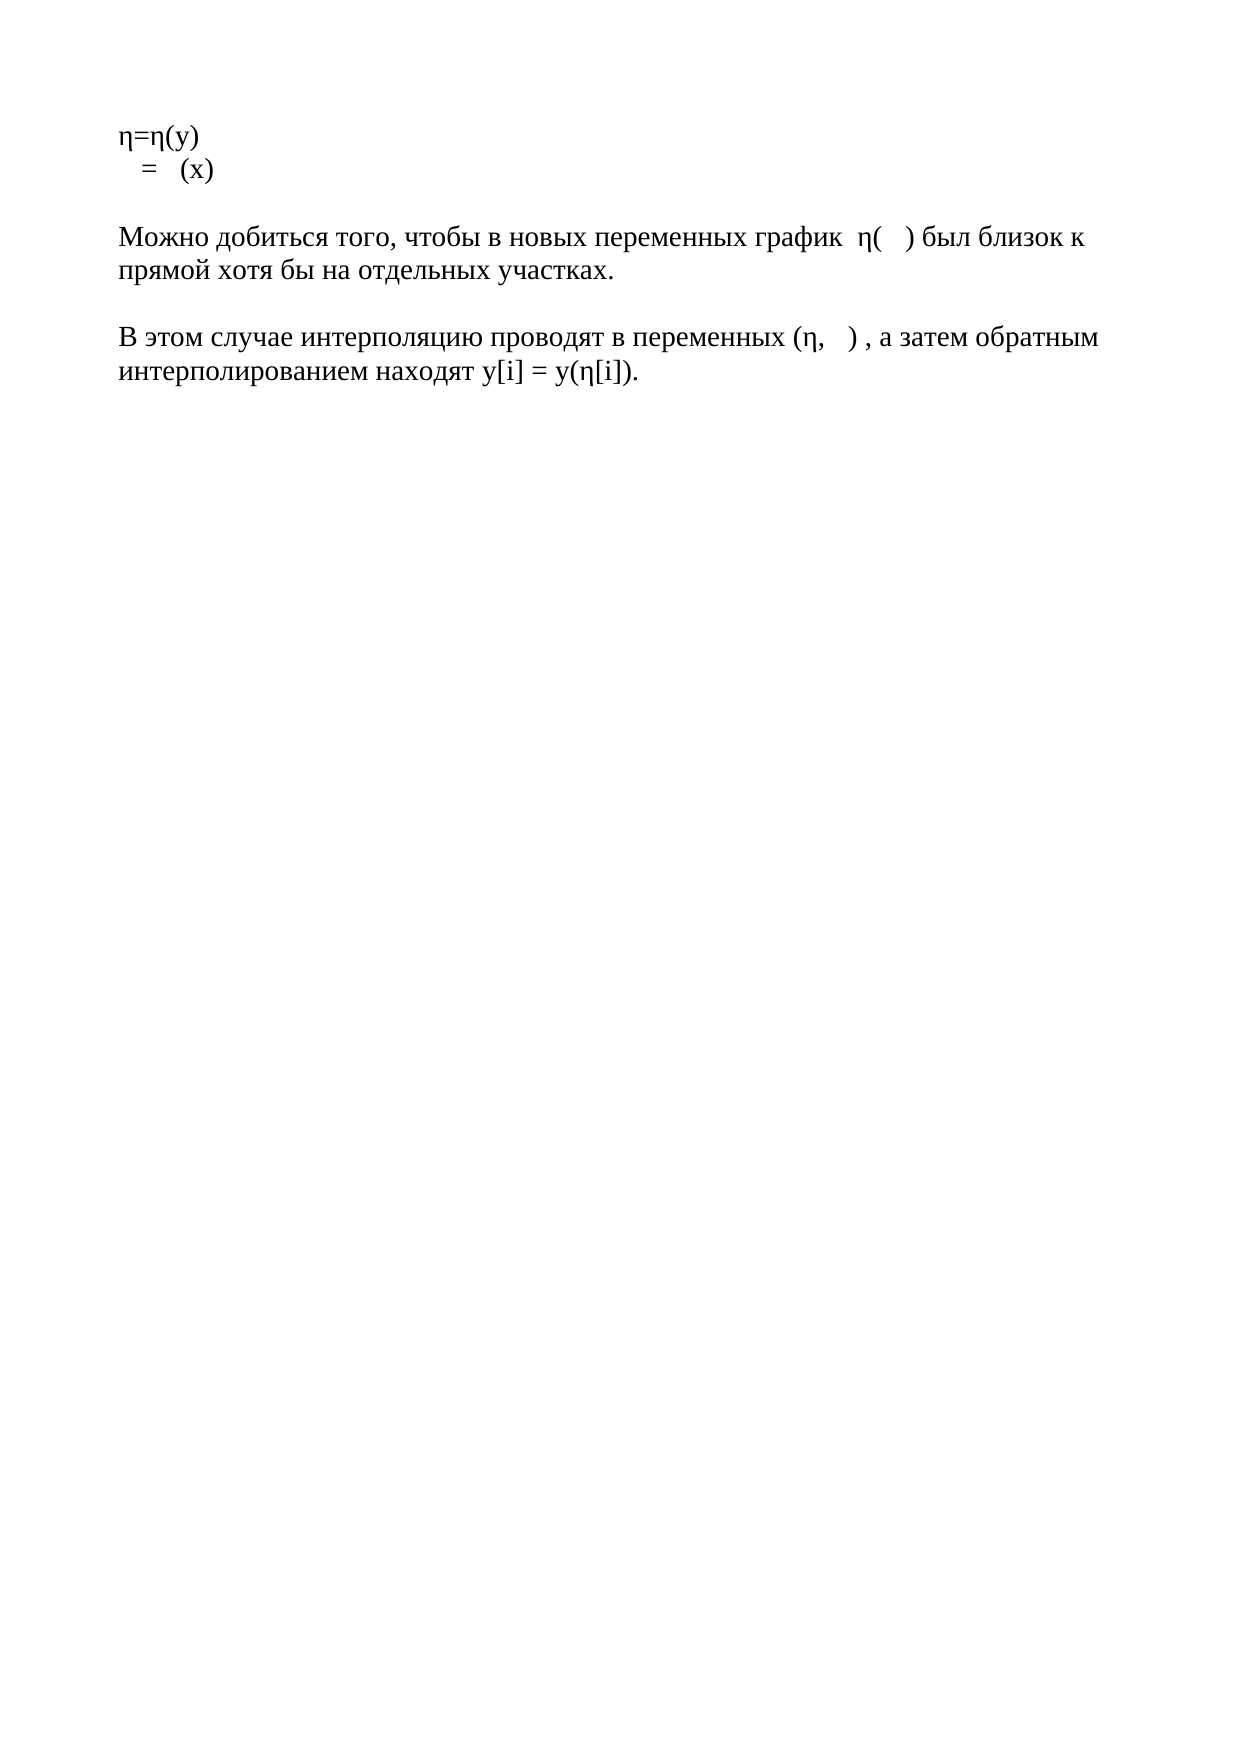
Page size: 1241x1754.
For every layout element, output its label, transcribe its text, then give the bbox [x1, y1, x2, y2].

text 𝜀=𝜀(х) [118, 152, 1122, 185]
text В этом случае интерполяцию проводят в переменных (η,𝜀) , а затем обратным интерполированием находят y[i] = y(η[i]). [118, 319, 1122, 386]
text Можно добиться того, чтобы в новых переменных график η(𝜀) был близок к прямой хотя бы на отдельных участках. [118, 219, 1122, 286]
text η=η(y) [118, 118, 1122, 152]
